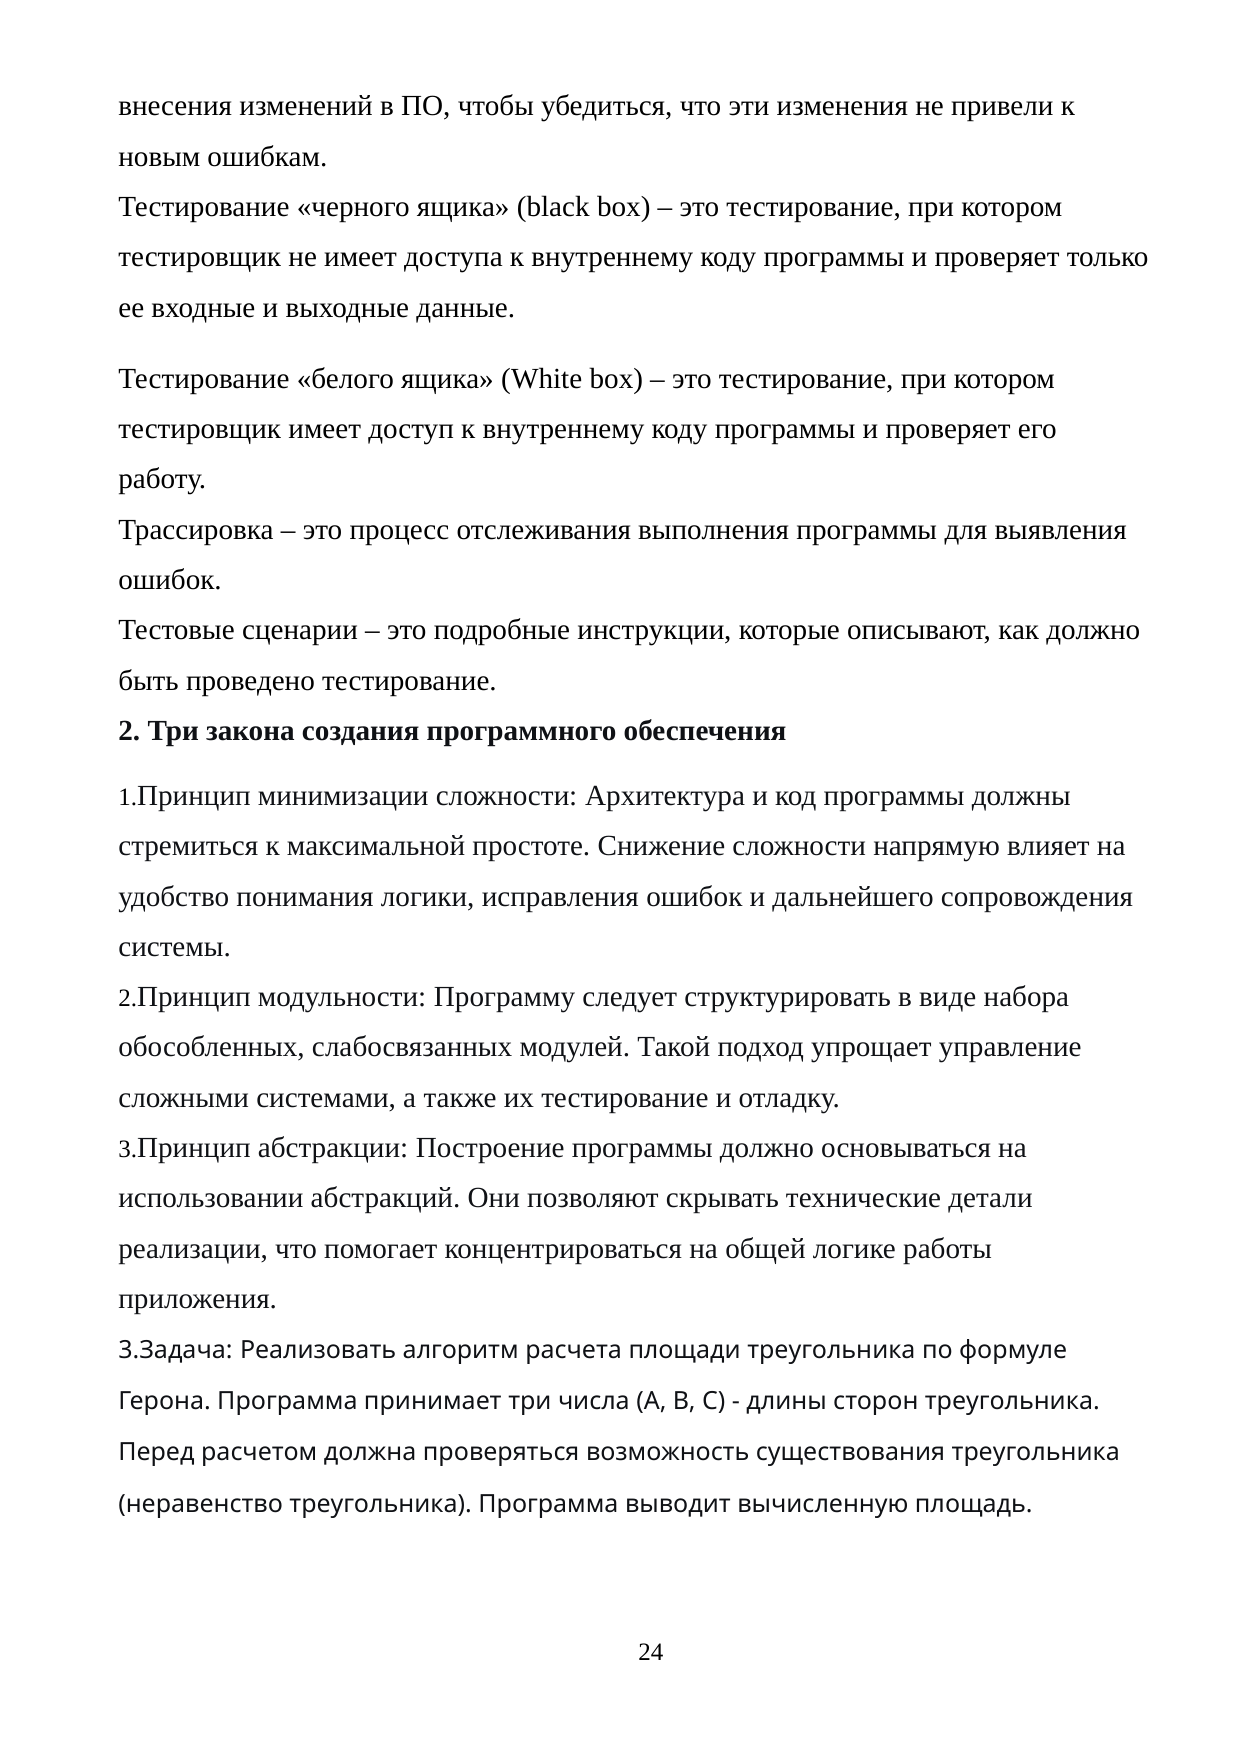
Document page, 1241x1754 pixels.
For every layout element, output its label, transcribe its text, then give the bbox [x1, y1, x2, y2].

list Принцип минимизации сложности: Архитектура и код программы должны стремиться к максимальной простоте. Снижение сложности напрямую влияет на удобство понимания логики, исправления ошибок и дальнейшего сопровождения системы. [118, 778, 1152, 962]
text Тестирование «белого ящика» (White box) – это тестирование, при котором тестировщик имеет доступ к внутреннему коду программы и проверяет его работу. [118, 361, 1152, 495]
text Тестовые сценарии – это подробные инструкции, которые описывают, как должно быть проведено тестирование. [118, 612, 1152, 696]
list Принцип абстракции: Построение программы должно основываться на использовании абстракций. Они позволяют скрывать технические детали реализации, что помогает концентрироваться на общей логике работы приложения. [118, 1130, 1152, 1315]
list Принцип модульности: Программу следует структурировать в виде набора обособленных, слабосвязанных модулей. Такой подход упрощает управление сложными системами, а также их тестирование и отладку. [118, 979, 1152, 1113]
text 2. Три закона создания программного обеспечения [118, 713, 1152, 747]
list внесения изменений в ПО, чтобы убедиться, что эти изменения не привели к новым ошибкам. [118, 88, 1152, 172]
text Трассировка – это процесс отслеживания выполнения программы для выявления ошибок. [118, 512, 1152, 596]
text 3.Задача: Реализовать алгоритм расчета площади треугольника по формуле Герона. Программа принимает три числа (A, B, C) - длины сторон треугольника. Перед расчетом должна проверяться возможность существования треугольника (неравенство треугольника). Программа выводит вычисленную площадь. [118, 1331, 1152, 1520]
list Тестирование «черного ящика» (black box) – это тестирование, при котором тестировщик не имеет доступа к внутреннему коду программы и проверяет только ее входные и выходные данные. [118, 189, 1152, 323]
